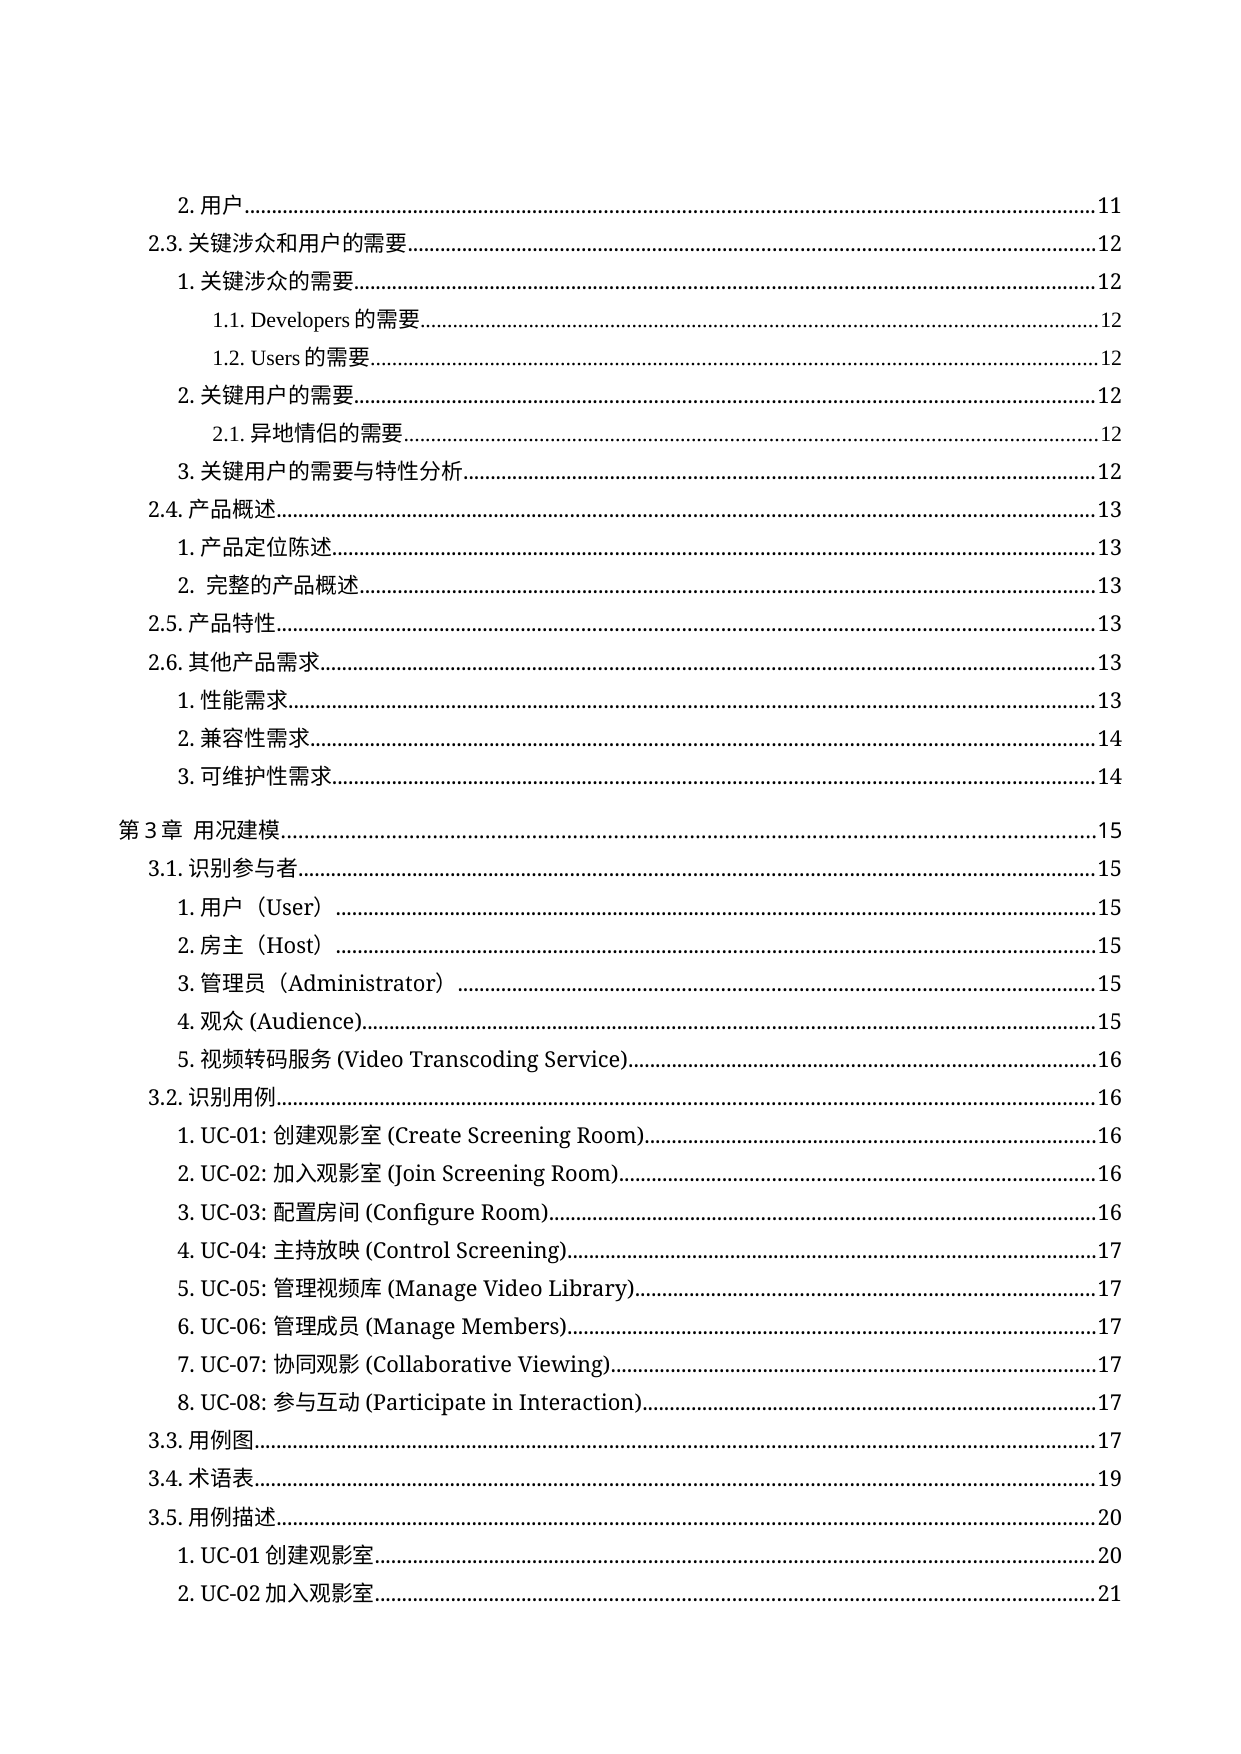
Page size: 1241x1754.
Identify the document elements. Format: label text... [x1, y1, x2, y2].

text 5. UC-05: 管理视频库 (Manage Video Library) 17 [177, 1271, 1122, 1302]
text 4. 观众 (Audience) 15 [177, 1004, 1122, 1036]
text 1.2. Users的需要 12 [207, 340, 1122, 372]
text 第3章 用况建模 15 [118, 813, 1122, 845]
text 1. UC-01: 创建观影室 (Create Screening Room) 16 [177, 1118, 1122, 1150]
text 1. 关键涉众的需要 12 [177, 264, 1122, 296]
text 2. 兼容性需求 14 [177, 721, 1122, 752]
text 2. 用户 11 [177, 188, 1122, 219]
text 1. 性能需求 13 [177, 683, 1122, 714]
text 7. UC-07: 协同观影 (Collaborative Viewing) 17 [177, 1347, 1122, 1379]
text 3.3. 用例图 17 [148, 1423, 1122, 1455]
text 3. 管理员（Administrator） 15 [177, 966, 1122, 997]
text 2. 完整的产品概述 13 [177, 568, 1122, 600]
text 2. UC-02加入观影室 21 [177, 1576, 1122, 1607]
text 3. 可维护性需求 14 [177, 759, 1122, 791]
text 3. UC-03: 配置房间 (Configure Room) 16 [177, 1194, 1122, 1226]
text 2. 房主（Host） 15 [177, 928, 1122, 959]
text 4. UC-04: 主持放映 (Control Screening) 17 [177, 1233, 1122, 1264]
text 3.1. 识别参与者 15 [148, 851, 1122, 883]
text 2.5. 产品特性 13 [148, 606, 1122, 638]
text 2.6. 其他产品需求 13 [148, 644, 1122, 676]
text 2.1. 异地情侣的需要 12 [207, 416, 1122, 448]
text 2.3. 关键涉众和用户的需要 12 [148, 226, 1122, 257]
text 1. 产品定位陈述 13 [177, 530, 1122, 562]
text 2. 关键用户的需要 12 [177, 378, 1122, 409]
text 1. 用户（User） 15 [177, 889, 1122, 921]
text 8. UC-08: 参与互动 (Participate in Interaction) 17 [177, 1385, 1122, 1417]
text 3. 关键用户的需要与特性分析 12 [177, 454, 1122, 486]
text 2. UC-02: 加入观影室 (Join Screening Room) 16 [177, 1156, 1122, 1188]
text 3.4. 术语表 19 [148, 1461, 1122, 1493]
text 5. 视频转码服务 (Video Transcoding Service) 16 [177, 1042, 1122, 1074]
text 3.5. 用例描述 20 [148, 1499, 1122, 1531]
text 1. UC-01创建观影室 20 [177, 1538, 1122, 1569]
text 2.4. 产品概述 13 [148, 492, 1122, 524]
text 3.2. 识别用例 16 [148, 1080, 1122, 1112]
text 1.1. Developers的需要 12 [207, 302, 1122, 334]
text 6. UC-06: 管理成员 (Manage Members) 17 [177, 1309, 1122, 1341]
